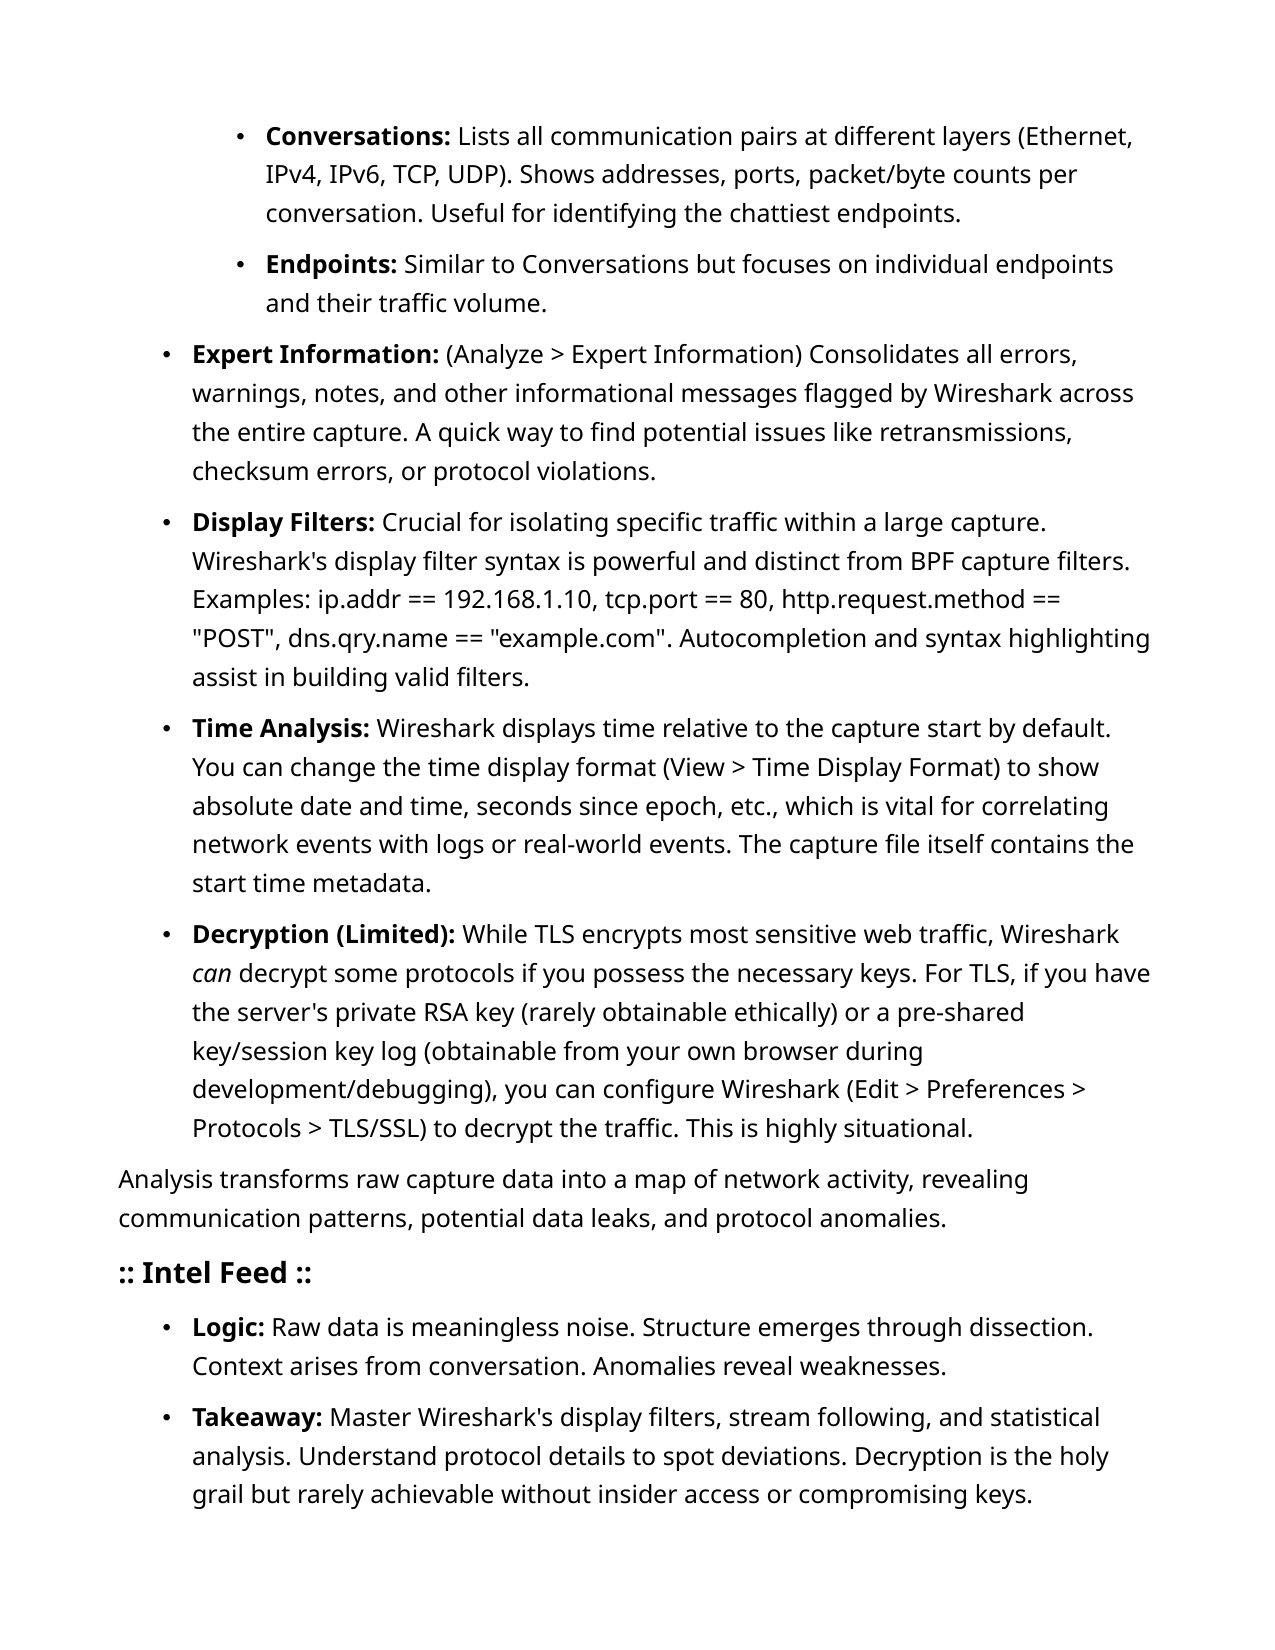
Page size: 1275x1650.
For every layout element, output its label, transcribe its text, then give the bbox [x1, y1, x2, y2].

list Takeaway: Master Wireshark's display filters, stream following, and statistical analysis. Understand protocol details to spot deviations. Decryption is the holy grail but rarely achievable without insider access or compromising keys. [162, 1399, 1157, 1511]
list Decryption (Limited): While TLS encrypts most sensitive web traffic, Wireshark can decrypt some protocols if you possess the necessary keys. For TLS, if you have the server's private RSA key (rarely obtainable ethically) or a pre-shared key/session key log (obtainable from your own browser during development/debugging), you can configure Wireshark (Edit > Preferences > Protocols > TLS/SSL) to decrypt the traffic. This is highly situational. [162, 917, 1157, 1145]
list Logic: Raw data is meaningless noise. Structure emerges through dissection. Context arises from conversation. Anomalies reveal weaknesses. [162, 1309, 1157, 1382]
list Expert Information: (Analyze > Expert Information) Consolidates all errors, warnings, notes, and other informational messages flagged by Wireshark across the entire capture. A quick way to find potential issues like retransmissions, checksum errors, or protocol violations. [162, 337, 1157, 487]
list Endpoints: Similar to Conversations but focuses on individual endpoints and their traffic volume. [236, 247, 1157, 320]
text Analysis transforms raw capture data into a map of network activity, revealing communication patterns, potential data leaks, and protocol anomalies. [118, 1162, 1157, 1235]
list Time Analysis: Wireshark displays time relative to the capture start by default. You can change the time display format (View > Time Display Format) to show absolute date and time, seconds since epoch, etc., which is vital for correlating network events with logs or real-world events. The capture file itself contains the start time metadata. [162, 711, 1157, 900]
list Conversations: Lists all communication pairs at different layers (Ethernet, IPv4, IPv6, TCP, UDP). Shows addresses, ports, packet/byte counts per conversation. Useful for identifying the chattiest endpoints. [236, 118, 1157, 230]
subtitle :: Intel Feed :: [118, 1252, 1157, 1292]
list Display Filters: Crucial for isolating specific traffic within a large capture. Wireshark's display filter syntax is powerful and distinct from BPF capture filters. Examples: ip.addr == 192.168.1.10, tcp.port == 80, http.request.method == "POST", dns.qry.name == "example.com". Autocompletion and syntax highlighting assist in building valid filters. [162, 504, 1157, 693]
